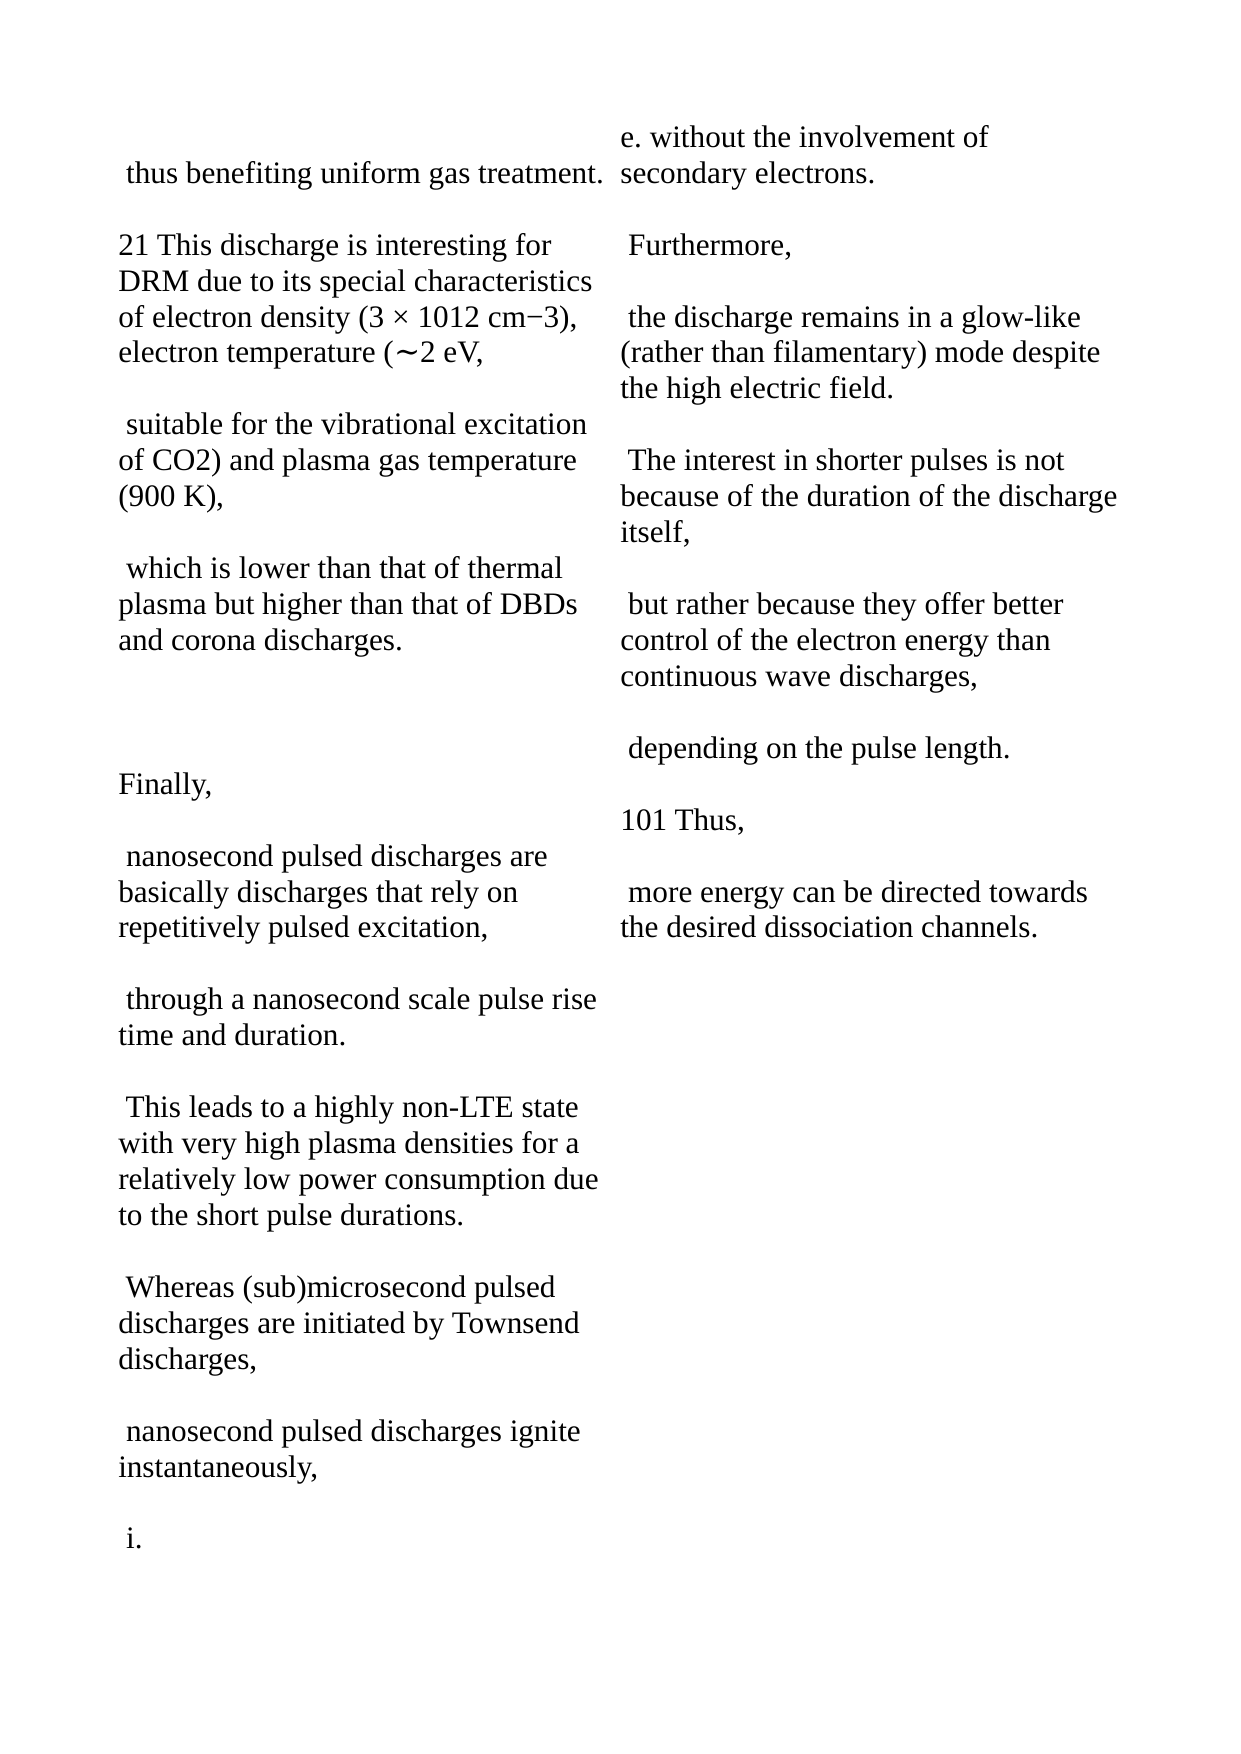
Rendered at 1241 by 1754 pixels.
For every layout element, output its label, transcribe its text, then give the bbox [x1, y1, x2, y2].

text nanosecond pulsed discharges ignite instantaneously, [118, 1412, 620, 1484]
text thus benefiting uniform gas treatment. [118, 154, 620, 190]
text 21 This discharge is interesting for DRM due to its special characteristics of electron density (3 × 1012 cm−3), electron temperature (∼2 eV, [118, 226, 620, 370]
text Furthermore, [620, 226, 1122, 262]
text 101 Thus, [620, 801, 1122, 837]
text i. [118, 1520, 620, 1556]
text which is lower than that of thermal plasma but higher than that of DBDs and corona discharges. [118, 549, 620, 657]
text The interest in shorter pulses is not because of the duration of the discharge itself, [620, 442, 1122, 549]
text Whereas (sub)microsecond pulsed discharges are initiated by Townsend discharges, [118, 1268, 620, 1376]
text through a nanosecond scale pulse rise time and duration. [118, 981, 620, 1052]
text nanosecond pulsed discharges are basically discharges that rely on repetitively pulsed excitation, [118, 837, 620, 945]
text This leads to a highly non-LTE state with very high plasma densities for a relatively low power consumption due to the short pulse durations. [118, 1088, 620, 1232]
text the discharge remains in a glow-like (rather than filamentary) mode despite the high electric field. [620, 298, 1122, 406]
text Finally, [118, 765, 620, 801]
text e. without the involvement of secondary electrons. [620, 118, 1122, 190]
text but rather because they offer better control of the electron energy than continuous wave discharges, [620, 585, 1122, 693]
text suitable for the vibrational excitation of CO2) and plasma gas temperature (900 K), [118, 406, 620, 513]
text depending on the pulse length. [620, 729, 1122, 765]
text more energy can be directed towards the desired dissociation channels. [620, 873, 1122, 945]
